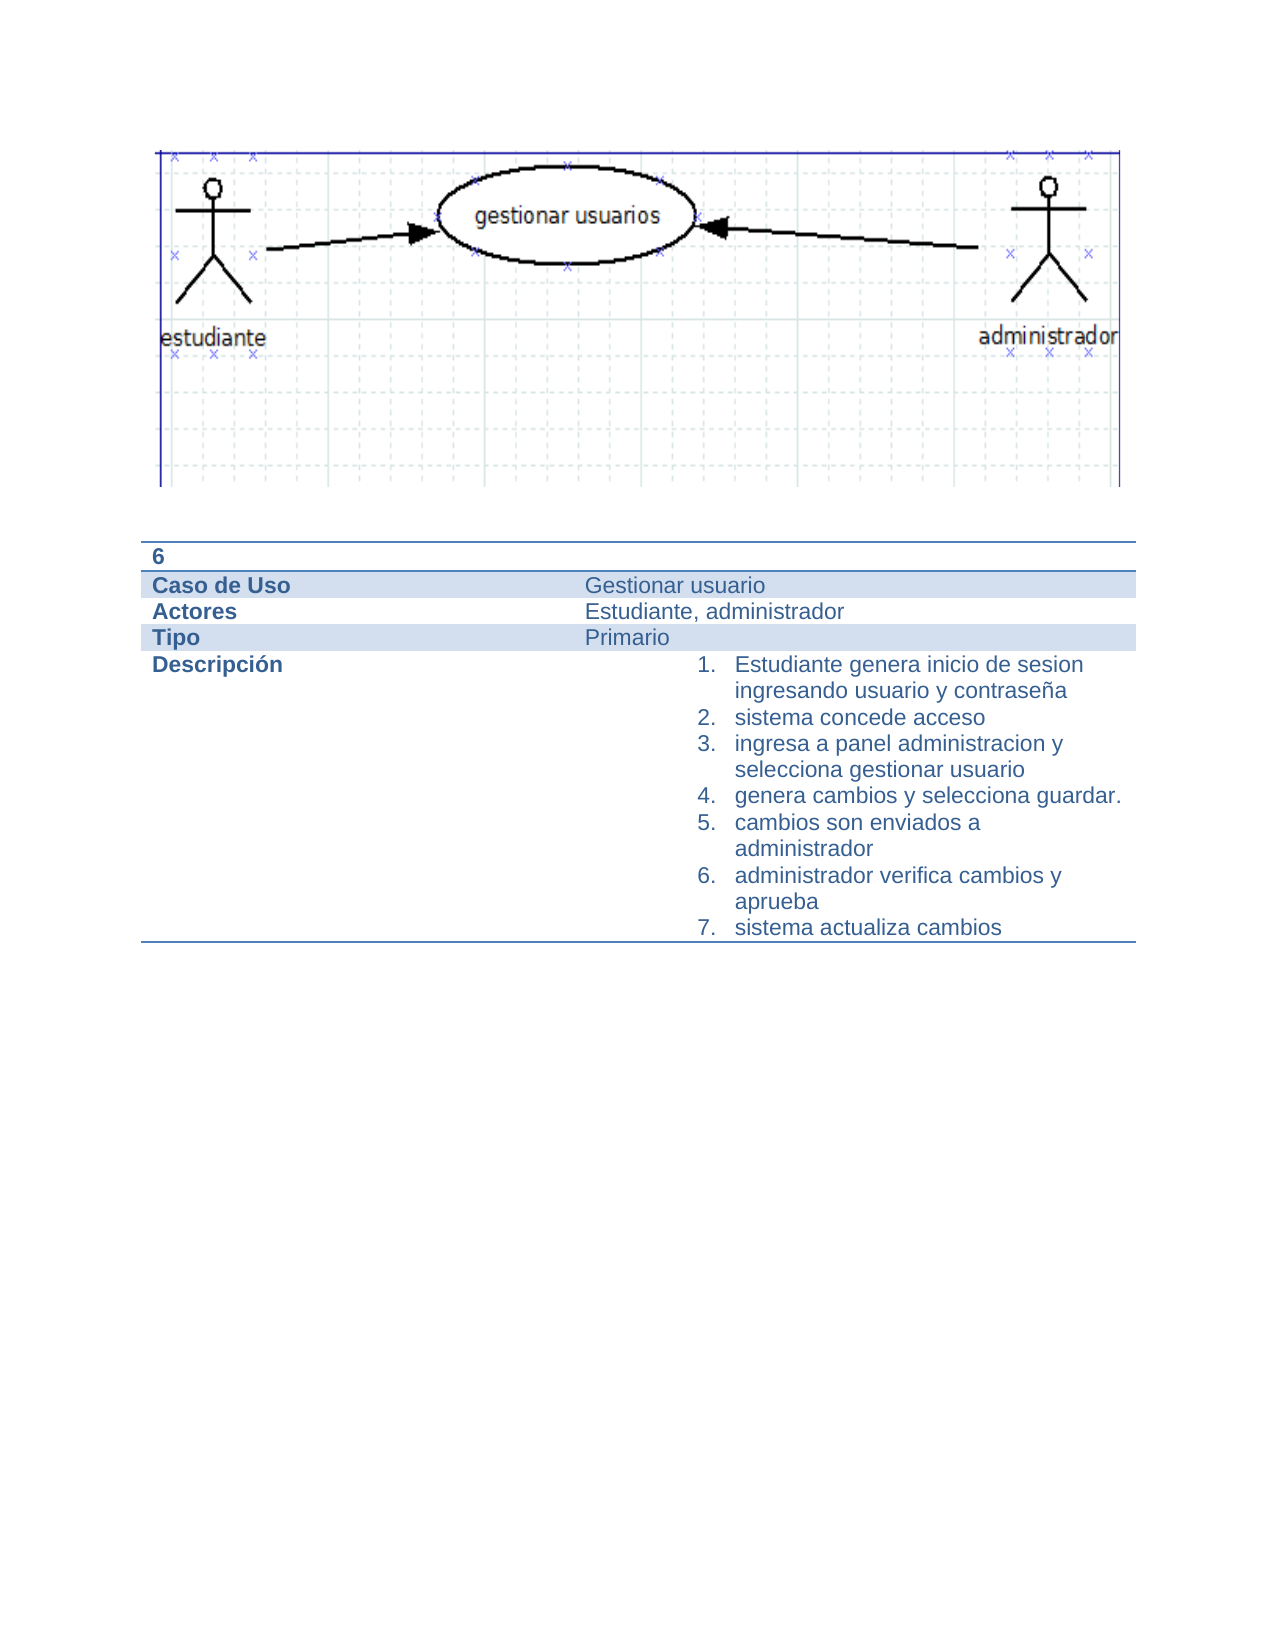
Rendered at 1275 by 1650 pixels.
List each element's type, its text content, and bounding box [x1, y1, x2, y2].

table_cell Descripción [141, 651, 573, 941]
table_cell Estudiante genera inicio de sesion ingresando usuario y contraseña sistema concede acceso ingresa a panel administracion y selecciona gestionar usuario genera cambios y selecciona guardar. cambios son enviados a administrador administrador verifica cambios y aprueba sistema actualiza cambios [573, 651, 1136, 941]
table_cell Tipo [141, 624, 573, 651]
table_cell Gestionar usuario [573, 572, 1136, 598]
table_cell Primario [573, 624, 1136, 651]
picture [154, 150, 1121, 487]
table_cell Actores [141, 598, 573, 624]
table_header 6 [141, 543, 1136, 569]
table_cell Estudiante, administrador [573, 598, 1136, 624]
table_cell Caso de Uso [141, 572, 573, 598]
